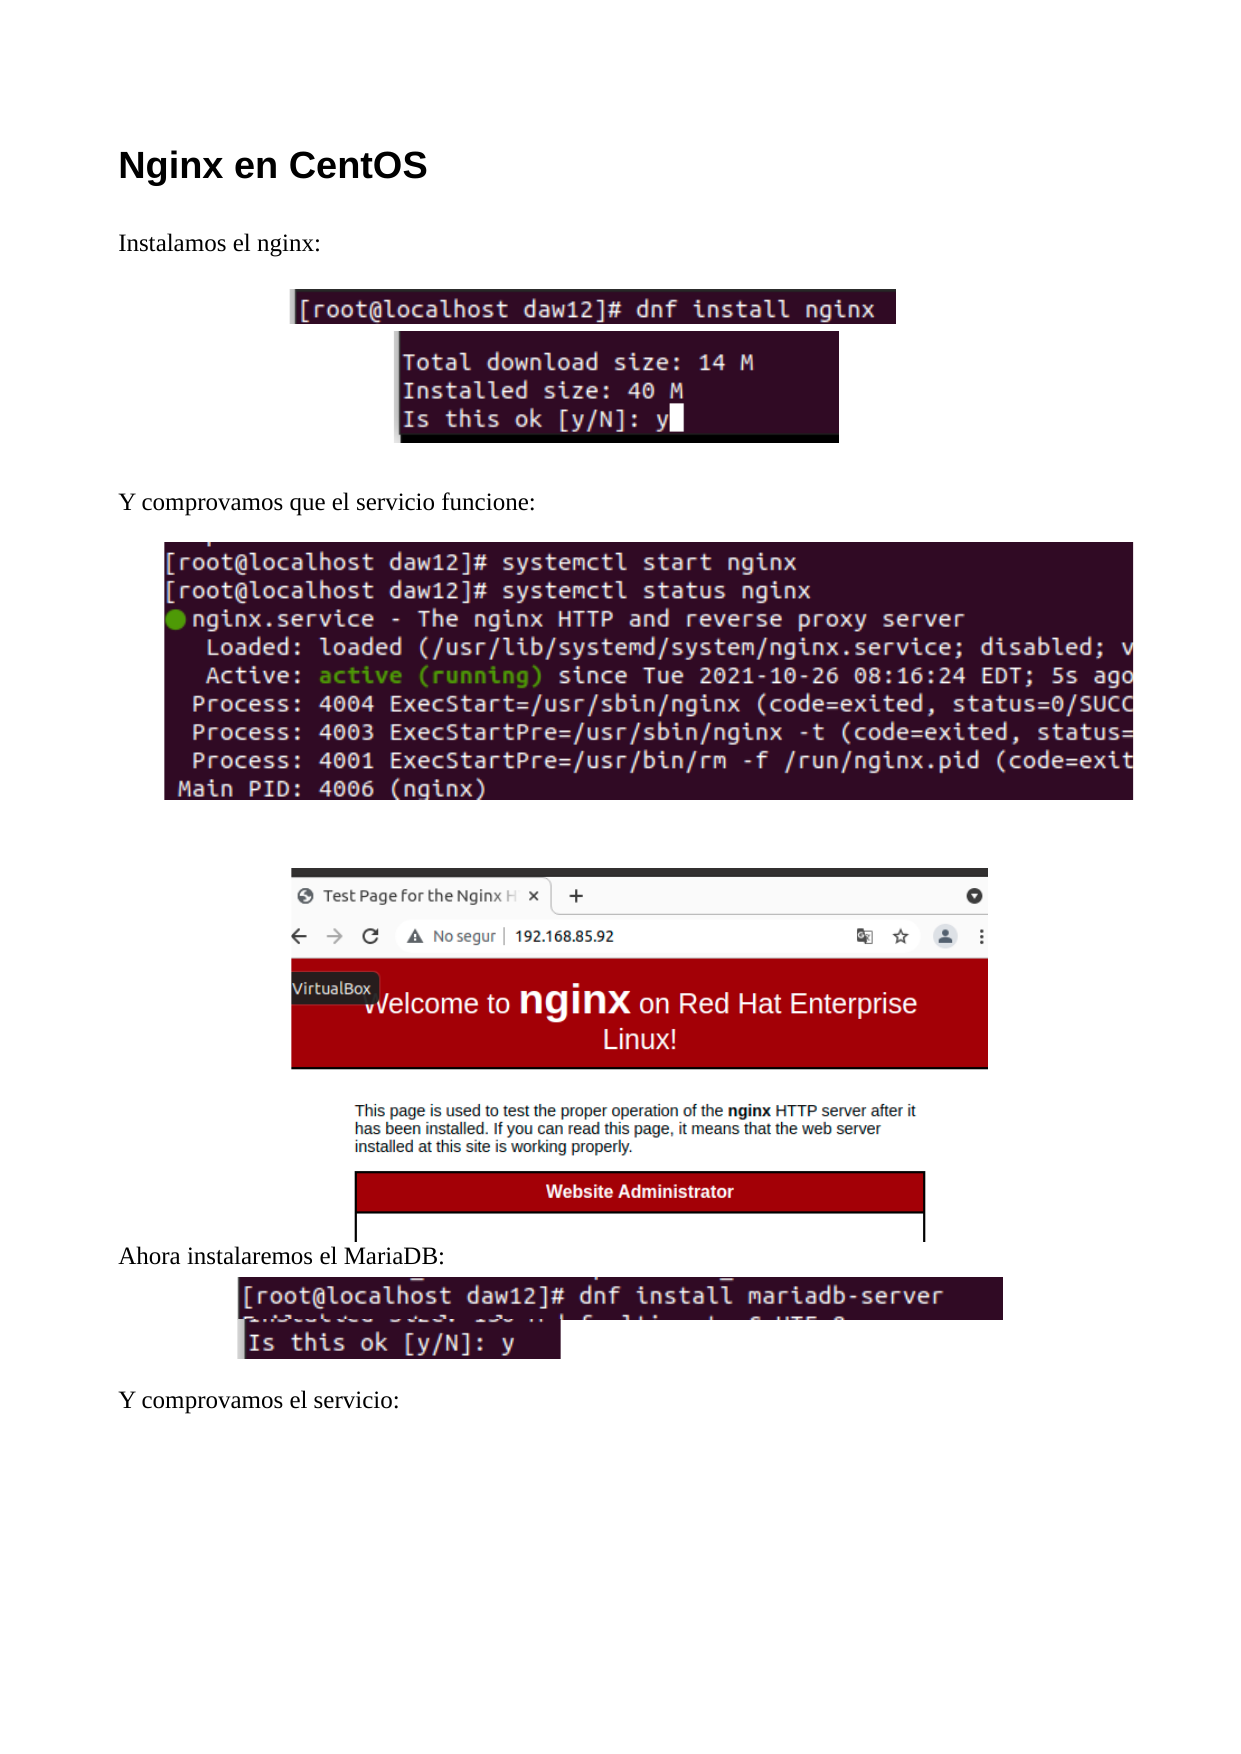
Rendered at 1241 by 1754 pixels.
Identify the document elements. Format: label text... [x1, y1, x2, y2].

picture [393, 331, 839, 443]
picture [289, 289, 896, 324]
picture [291, 868, 988, 1242]
picture [164, 542, 1134, 800]
subtitle Nginx en CentOS [118, 143, 1122, 187]
text Instalamos el nginx: [118, 228, 1122, 257]
picture [237, 1277, 1003, 1359]
text Y comprovamos que el servicio funcione: [118, 487, 1122, 516]
text Ahora instalaremos el MariaDB: [118, 857, 1122, 1270]
text Y comprovamos el servicio: [118, 1385, 1122, 1414]
